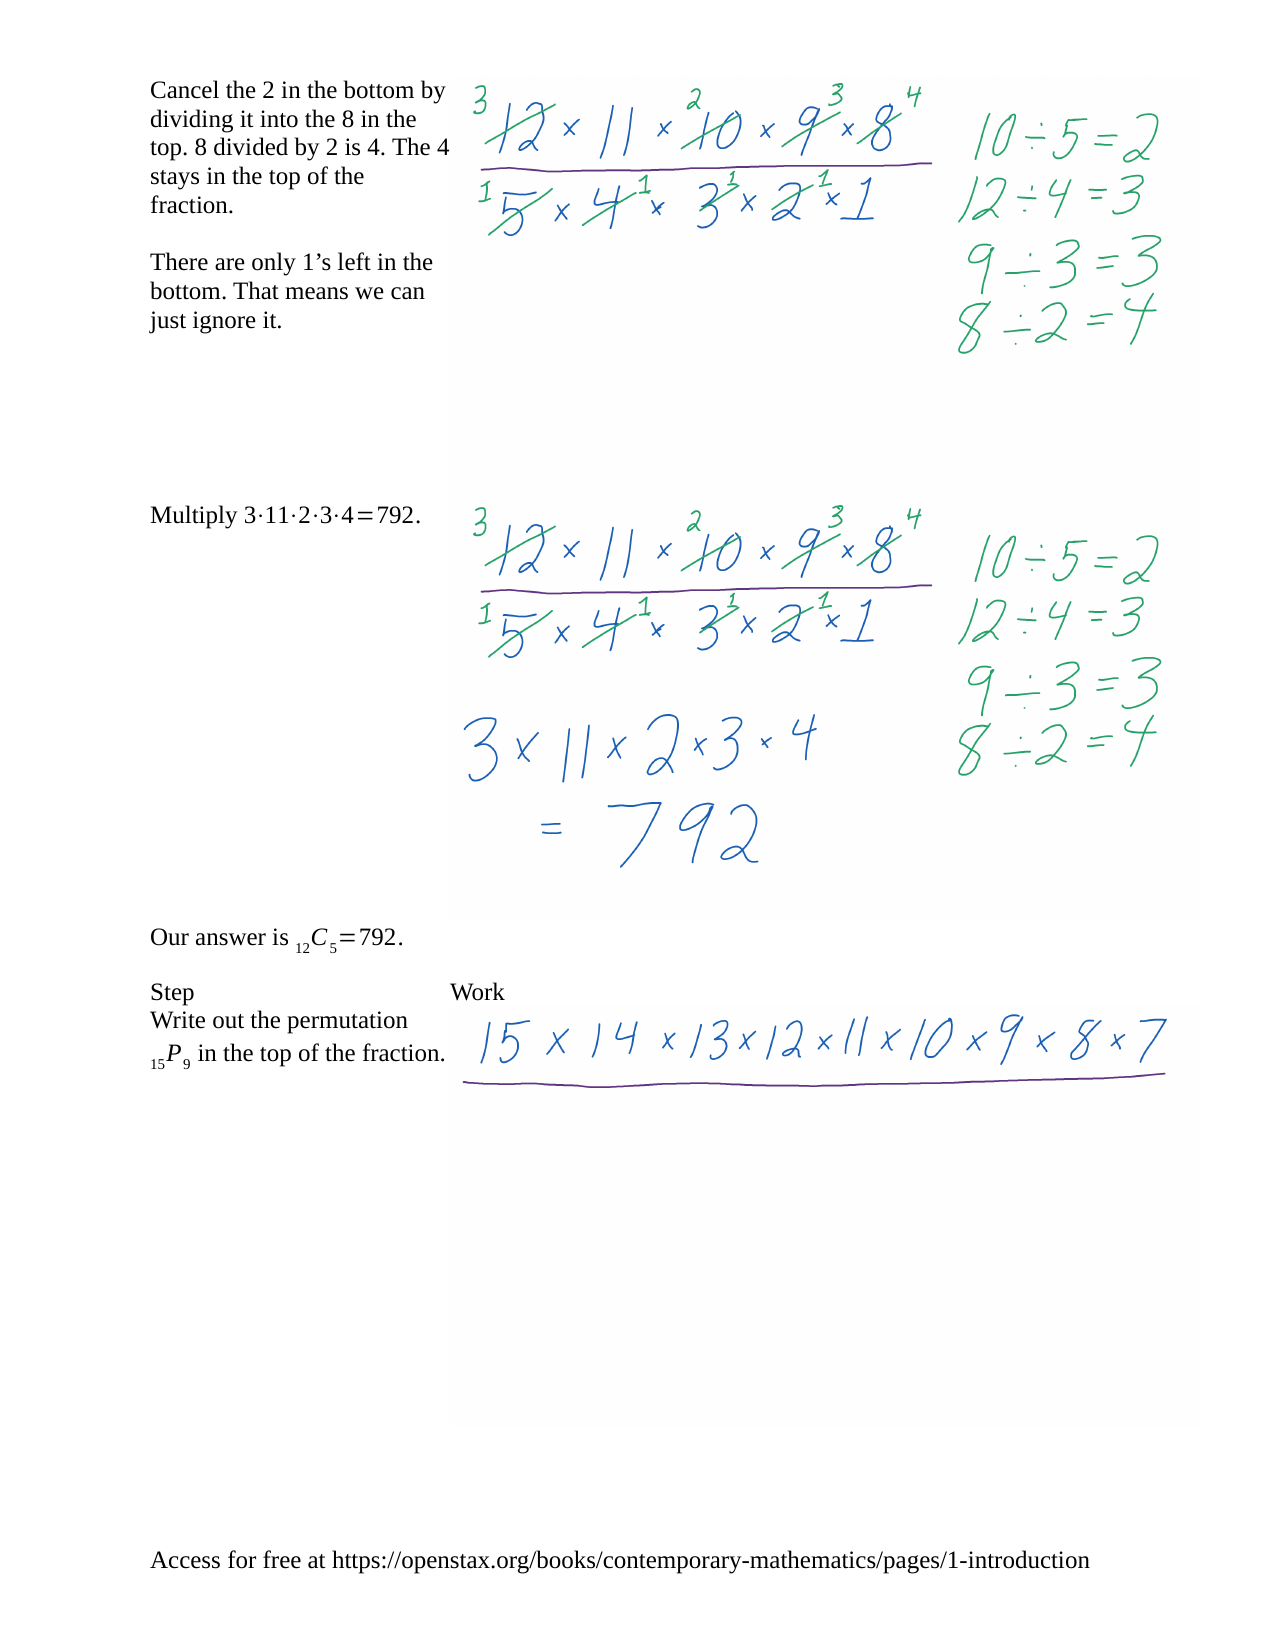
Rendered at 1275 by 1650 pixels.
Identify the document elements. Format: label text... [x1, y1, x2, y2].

table_header Work [450, 977, 1200, 1005]
table_header Step [150, 977, 450, 1005]
table_cell Write out the permutation in the top of the fraction. [150, 1005, 450, 1427]
picture [450, 75, 1200, 919]
picture [450, 1005, 1200, 1427]
text Our answer is . [150, 918, 1200, 958]
table_cell Cancel the 2 in the bottom by dividing it into the 8 in the top. 8 divided by 2 is 4. The 4 stays in the top of the fraction. There are only 1’s left in the bottom. That means we can just ignore it. [150, 75, 450, 497]
table_cell Multiply . [150, 497, 450, 918]
